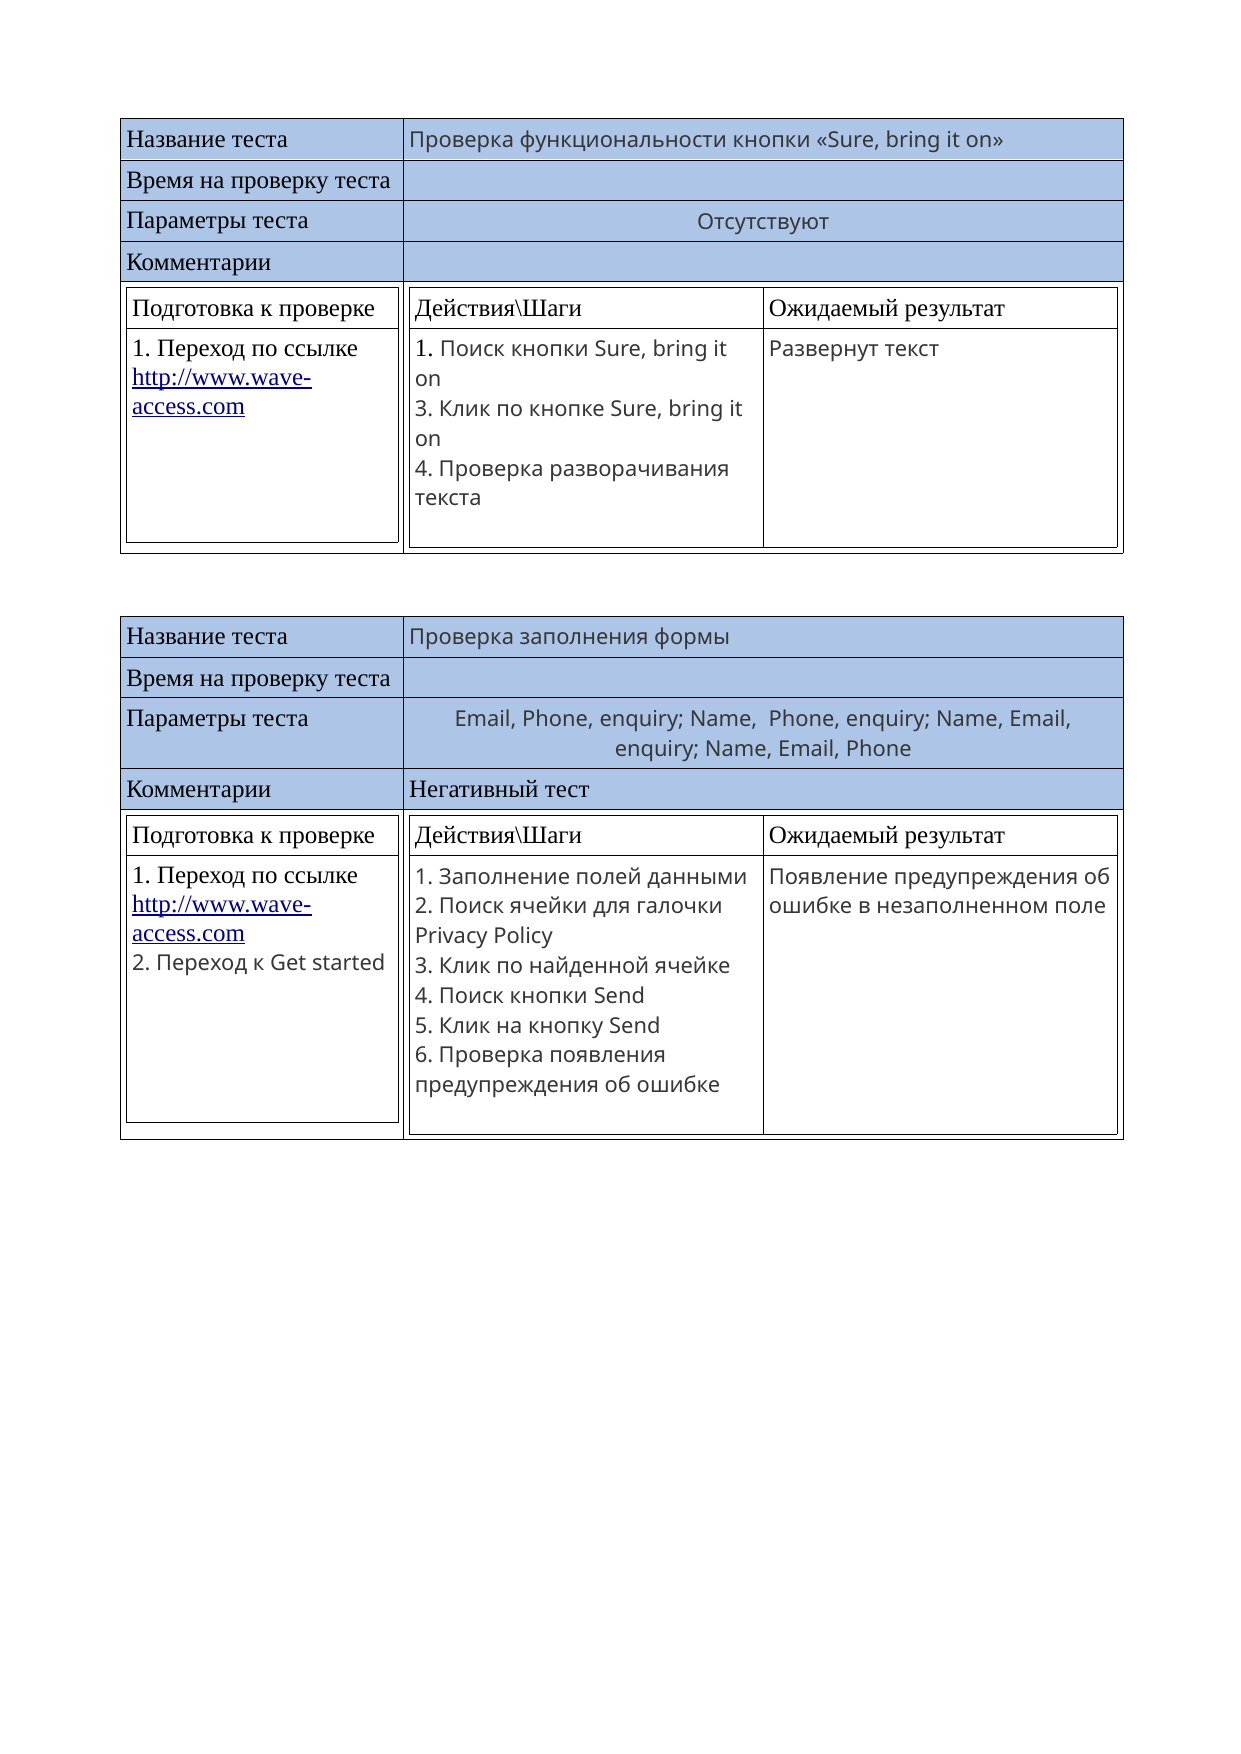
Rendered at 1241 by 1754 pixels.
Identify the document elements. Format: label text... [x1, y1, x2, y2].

table_header Проверка функциональности кнопки «Sure, bring it on» [404, 119, 1123, 159]
table_cell Параметры теста [121, 698, 403, 768]
table_cell 1. Переход по ссылке http://www.wave-access.com 2. Переход к Get started [127, 856, 398, 1122]
table_cell [404, 282, 1123, 553]
table_cell Время на проверку теста [121, 161, 403, 200]
table_cell Негативный тест [404, 769, 1123, 809]
table_header Название теста [121, 617, 403, 657]
table_cell Комментарии [121, 242, 403, 281]
table_cell Параметры теста [121, 201, 403, 241]
table_header Ожидаемый результат [764, 816, 1117, 855]
table_cell Развернут текст [764, 329, 1117, 547]
table_cell Отсутствуют [404, 201, 1123, 241]
table_header Действия\Шаги [410, 288, 763, 328]
table_cell [121, 282, 403, 553]
table_header Действия\Шаги [410, 816, 763, 855]
table_header Подготовка к проверке [127, 288, 398, 328]
table_cell Время на проверку теста [121, 658, 403, 697]
table_header Название теста [121, 119, 403, 159]
table_cell 1. Поиск кнопки Sure, bring it on 3. Клик по кнопке Sure, bring it on 4. Проверка разворачивания текста [410, 329, 763, 547]
table_cell 1. Заполнение полей данными 2. Поиск ячейки для галочки Privacy Policy 3. Клик по найденной ячейке 4. Поиск кнопки Send 5. Клик на кнопку Send 6. Проверка появления предупреждения об ошибке [410, 856, 763, 1133]
table_cell [404, 658, 1123, 697]
table_cell [121, 810, 403, 1139]
table_cell Комментарии [121, 769, 403, 809]
table_cell [404, 161, 1123, 200]
table_cell [404, 242, 1123, 281]
table_header Ожидаемый результат [764, 288, 1117, 328]
table_cell Email, Phone, enquiry; Name, Phone, enquiry; Name, Email, enquiry; Name, Email, Phone [404, 698, 1123, 768]
table_cell 1. Переход по ссылке http://www.wave-access.com [127, 329, 398, 542]
table_header Проверка заполнения формы [404, 617, 1123, 657]
table_cell Появление предупреждения об ошибке в незаполненном поле [764, 856, 1117, 1133]
table_header Подготовка к проверке [127, 816, 398, 855]
table_cell [404, 810, 1123, 1139]
